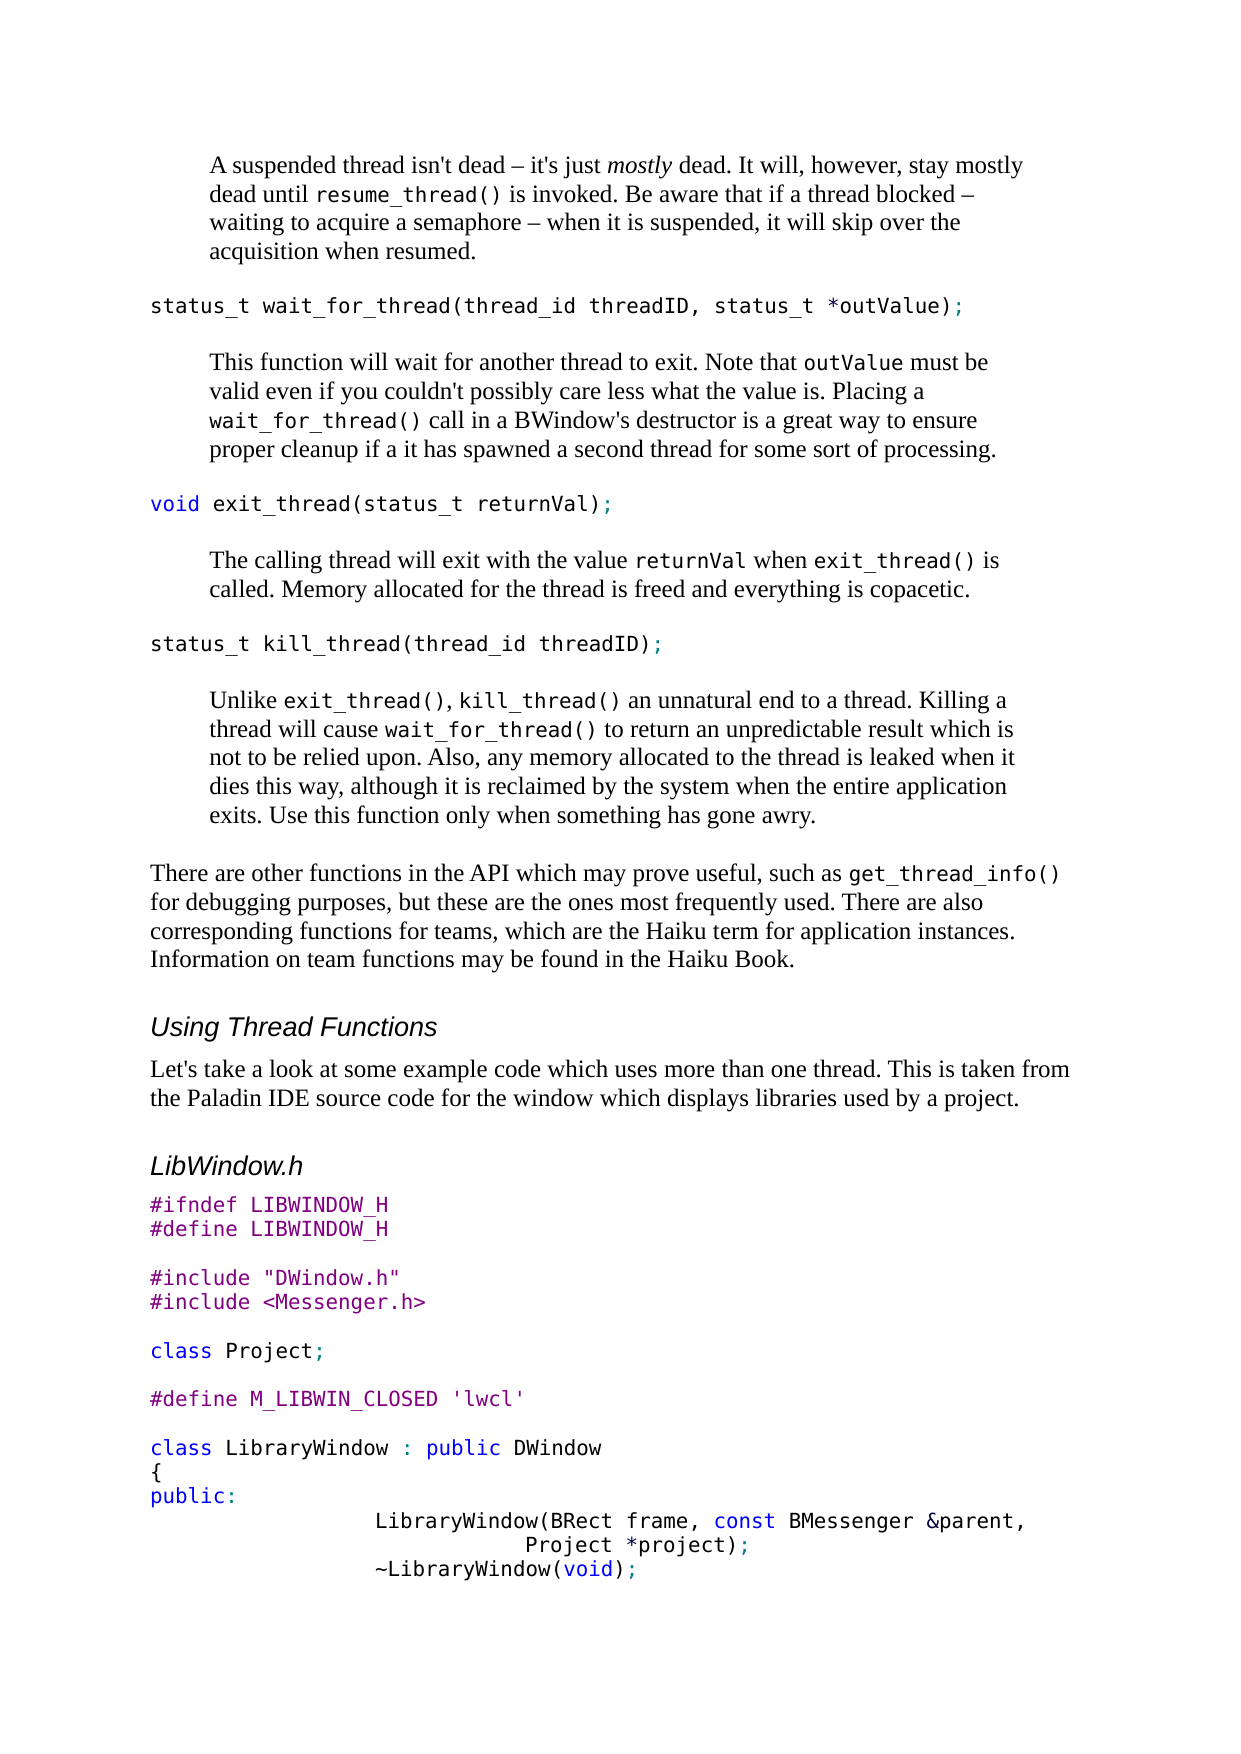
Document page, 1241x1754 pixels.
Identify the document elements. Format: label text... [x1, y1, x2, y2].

text There are other functions in the API which may prove useful, such as get_thread_info() for debugging purposes, but these are the ones most frequently used. There are also corresponding functions for teams, which are the Haiku term for application instances. Information on team functions may be found in the Haiku Book. [150, 858, 1090, 973]
text ~LibraryWindow(void); [150, 1557, 1090, 1582]
text This function will wait for another thread to exit. Note that outValue must be valid even if you couldn't possibly care less what the value is. Placing a wait_for_thread() call in a BWindow's destructor is a great way to ensure proper cleanup if a it has spawned a second thread for some sort of processing. [209, 347, 1031, 462]
subtitle Using Thread Functions [150, 1011, 1090, 1042]
text A suspended thread isn't dead – it's just mostly dead. It will, however, stay mostly dead until resume_thread() is invoked. Be aware that if a thread blocked – waiting to acquire a semaphore – when it is suspended, it will skip over the acquisition when resumed. [209, 150, 1031, 265]
text #include "DWindow.h" [150, 1266, 1090, 1290]
text LibraryWindow(BRect frame, const BMessenger &parent, [150, 1509, 1090, 1533]
text Unlike exit_thread(), kill_thread() an unnatural end to a thread. Killing a thread will cause wait_for_thread() to return an unpredictable result which is not to be relied upon. Also, any memory allocated to the thread is leaked when it dies this way, although it is reclaimed by the system when the entire application exits. Use this function only when something has gone awry. [209, 685, 1031, 829]
text #define M_LIBWIN_CLOSED 'lwcl' [150, 1387, 1090, 1412]
text The calling thread will exit with the value returnVal when exit_thread() is called. Memory allocated for the thread is freed and everything is copacetic. [209, 545, 1031, 602]
text { [150, 1460, 1090, 1484]
text #define LIBWINDOW_H [150, 1217, 1090, 1242]
text #ifndef LIBWINDOW_H [150, 1193, 1090, 1217]
text status_t kill_thread(thread_id threadID); [150, 632, 1090, 656]
text status_t wait_for_thread(thread_id threadID, status_t *outValue); [150, 294, 1090, 319]
subtitle LibWindow.h [150, 1149, 1090, 1181]
text public: [150, 1484, 1090, 1509]
text Project *project); [150, 1533, 1090, 1557]
text class Project; [150, 1339, 1090, 1363]
text void exit_thread(status_t returnVal); [150, 492, 1090, 516]
text Let's take a look at some example code which uses more than one thread. This is taken from the Paladin IDE source code for the window which displays libraries used by a project. [150, 1054, 1090, 1112]
text #include <Messenger.h> [150, 1290, 1090, 1314]
text class LibraryWindow : public DWindow [150, 1436, 1090, 1460]
